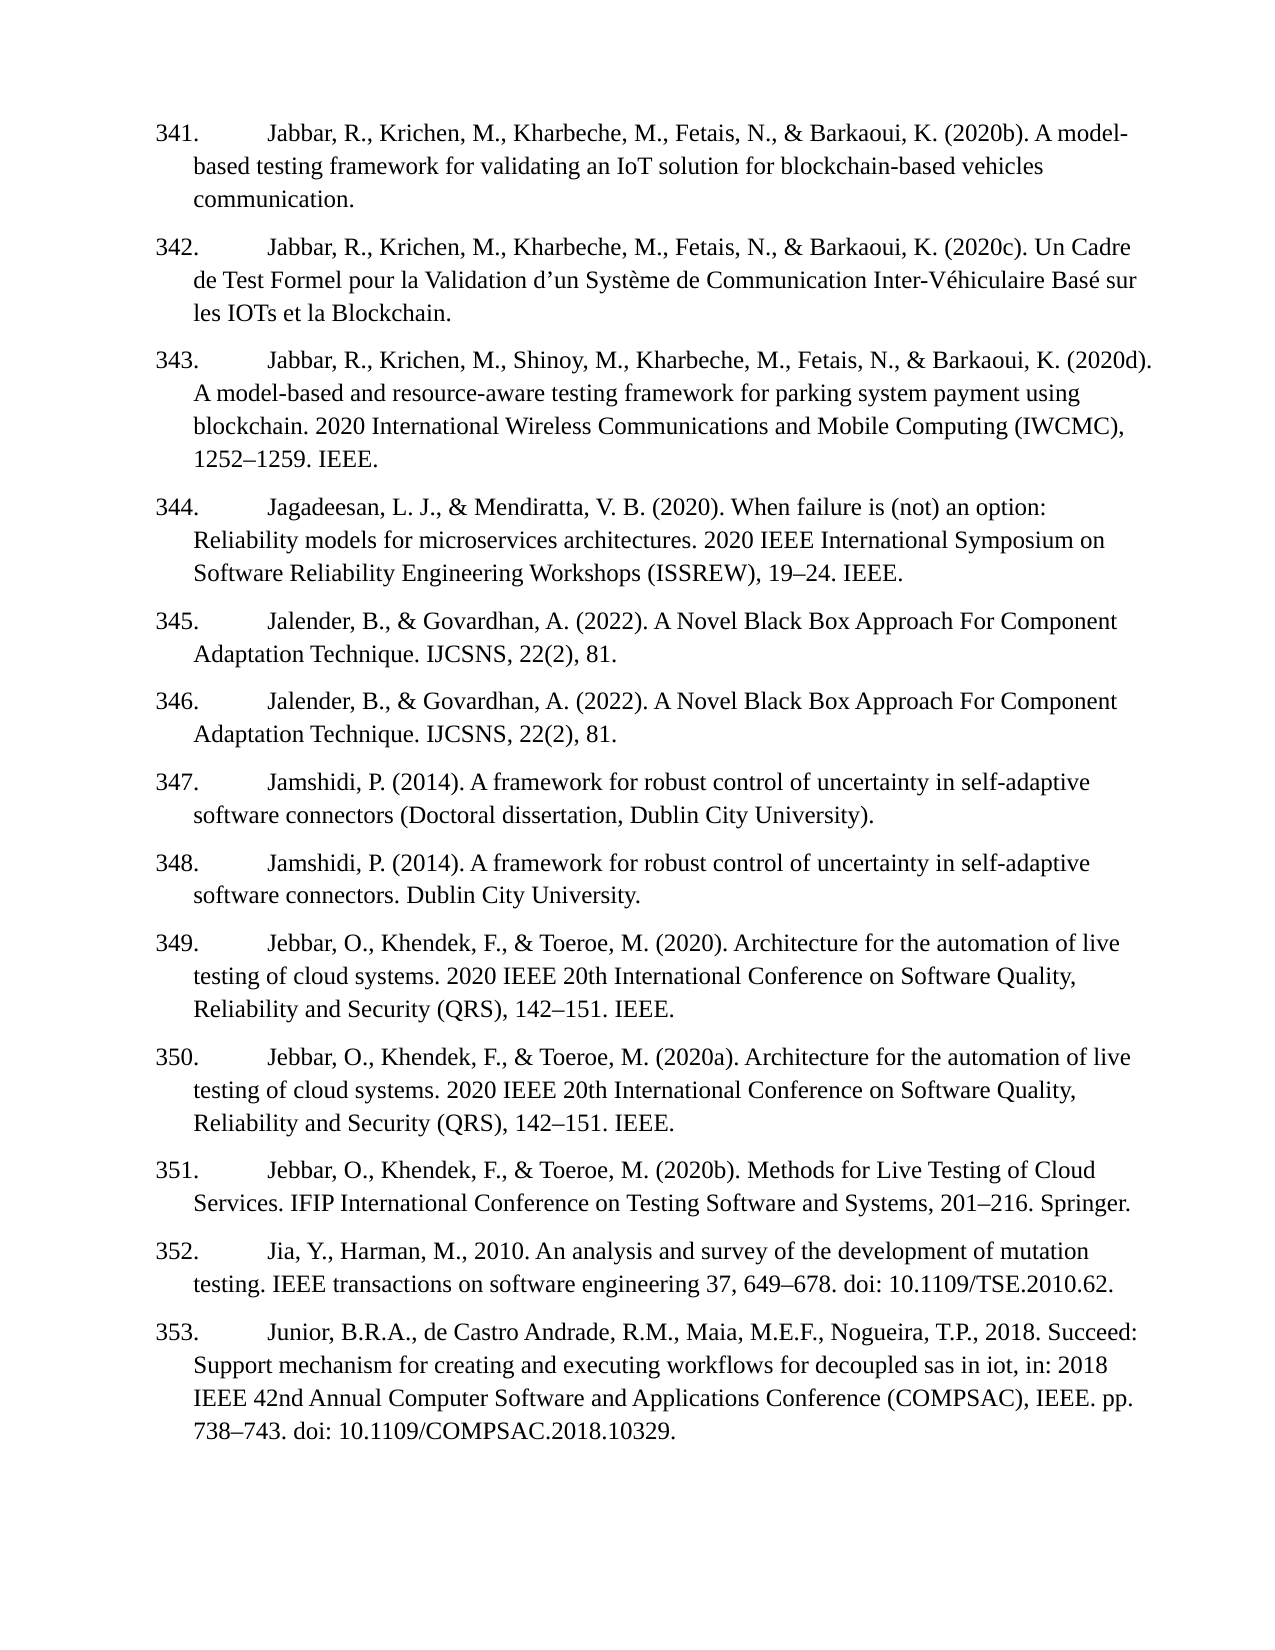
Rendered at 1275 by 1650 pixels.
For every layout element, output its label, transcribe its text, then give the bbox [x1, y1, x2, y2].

list Jamshidi, P. (2014). A framework for robust control of uncertainty in self-adaptive software connectors (Doctoral dissertation, Dublin City University). [155, 767, 1157, 829]
list Jalender, B., & Govardhan, A. (2022). A Novel Black Box Approach For Component Adaptation Technique. IJCSNS, 22(2), 81. [155, 686, 1157, 748]
list Jamshidi, P. (2014). A framework for robust control of uncertainty in self-adaptive software connectors. Dublin City University. [155, 848, 1157, 909]
list Jia, Y., Harman, M., 2010. An analysis and survey of the development of mutation testing. IEEE transactions on software engineering 37, 649–678. doi: 10.1109/TSE.2010.62. [155, 1236, 1157, 1298]
list Jagadeesan, L. J., & Mendiratta, V. B. (2020). When failure is (not) an option: Reliability models for microservices architectures. 2020 IEEE International Symposium on Software Reliability Engineering Workshops (ISSREW), 19–24. IEEE. [155, 492, 1157, 587]
list Jabbar, R., Krichen, M., Kharbeche, M., Fetais, N., & Barkaoui, K. (2020b). A model-based testing framework for validating an IoT solution for blockchain-based vehicles communication. [155, 118, 1157, 213]
list Jalender, B., & Govardhan, A. (2022). A Novel Black Box Approach For Component Adaptation Technique. IJCSNS, 22(2), 81. [155, 606, 1157, 667]
list Jebbar, O., Khendek, F., & Toeroe, M. (2020a). Architecture for the automation of live testing of cloud systems. 2020 IEEE 20th International Conference on Software Quality, Reliability and Security (QRS), 142–151. IEEE. [155, 1042, 1157, 1137]
list Junior, B.R.A., de Castro Andrade, R.M., Maia, M.E.F., Nogueira, T.P., 2018. Succeed: Support mechanism for creating and executing workflows for decoupled sas in iot, in: 2018 IEEE 42nd Annual Computer Software and Applications Conference (COMPSAC), IEEE. pp. 738–743. doi: 10.1109/COMPSAC.2018.10329. [155, 1317, 1157, 1444]
list Jebbar, O., Khendek, F., & Toeroe, M. (2020b). Methods for Live Testing of Cloud Services. IFIP International Conference on Testing Software and Systems, 201–216. Springer. [155, 1156, 1157, 1217]
list Jebbar, O., Khendek, F., & Toeroe, M. (2020). Architecture for the automation of live testing of cloud systems. 2020 IEEE 20th International Conference on Software Quality, Reliability and Security (QRS), 142–151. IEEE. [155, 928, 1157, 1023]
list Jabbar, R., Krichen, M., Kharbeche, M., Fetais, N., & Barkaoui, K. (2020c). Un Cadre de Test Formel pour la Validation d’un Système de Communication Inter-Véhiculaire Basé sur les IOTs et la Blockchain. [155, 232, 1157, 327]
list Jabbar, R., Krichen, M., Shinoy, M., Kharbeche, M., Fetais, N., & Barkaoui, K. (2020d). A model-based and resource-aware testing framework for parking system payment using blockchain. 2020 International Wireless Communications and Mobile Computing (IWCMC), 1252–1259. IEEE. [155, 345, 1157, 473]
